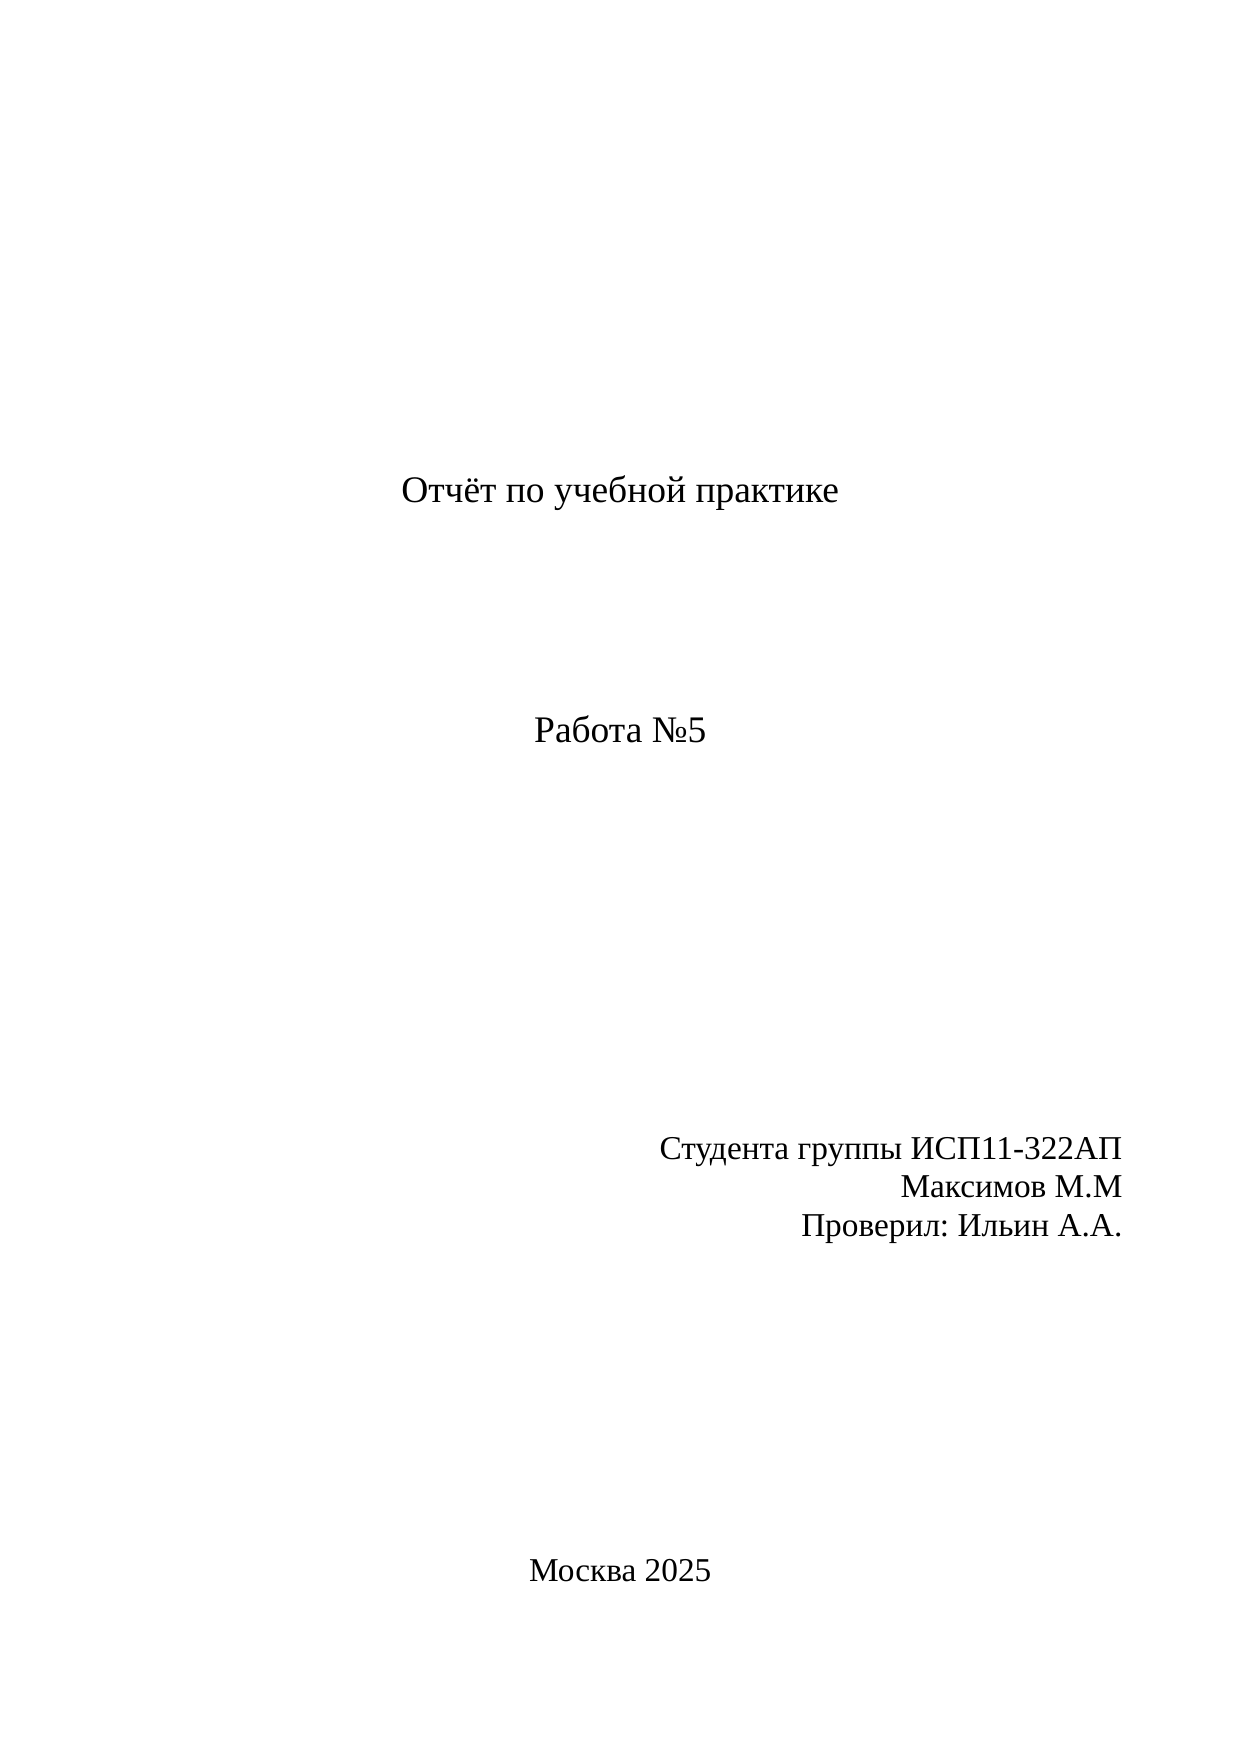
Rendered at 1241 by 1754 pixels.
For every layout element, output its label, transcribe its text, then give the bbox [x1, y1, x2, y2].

text Максимов М.М [118, 1167, 1122, 1205]
text Работа №5 [118, 707, 1122, 751]
text Москва 2025 [118, 1550, 1122, 1588]
text Проверил: Ильин А.А. [118, 1205, 1122, 1243]
text Отчёт по учебной практике [118, 468, 1122, 511]
text Студента группы ИСП11-322АП [118, 1128, 1122, 1167]
